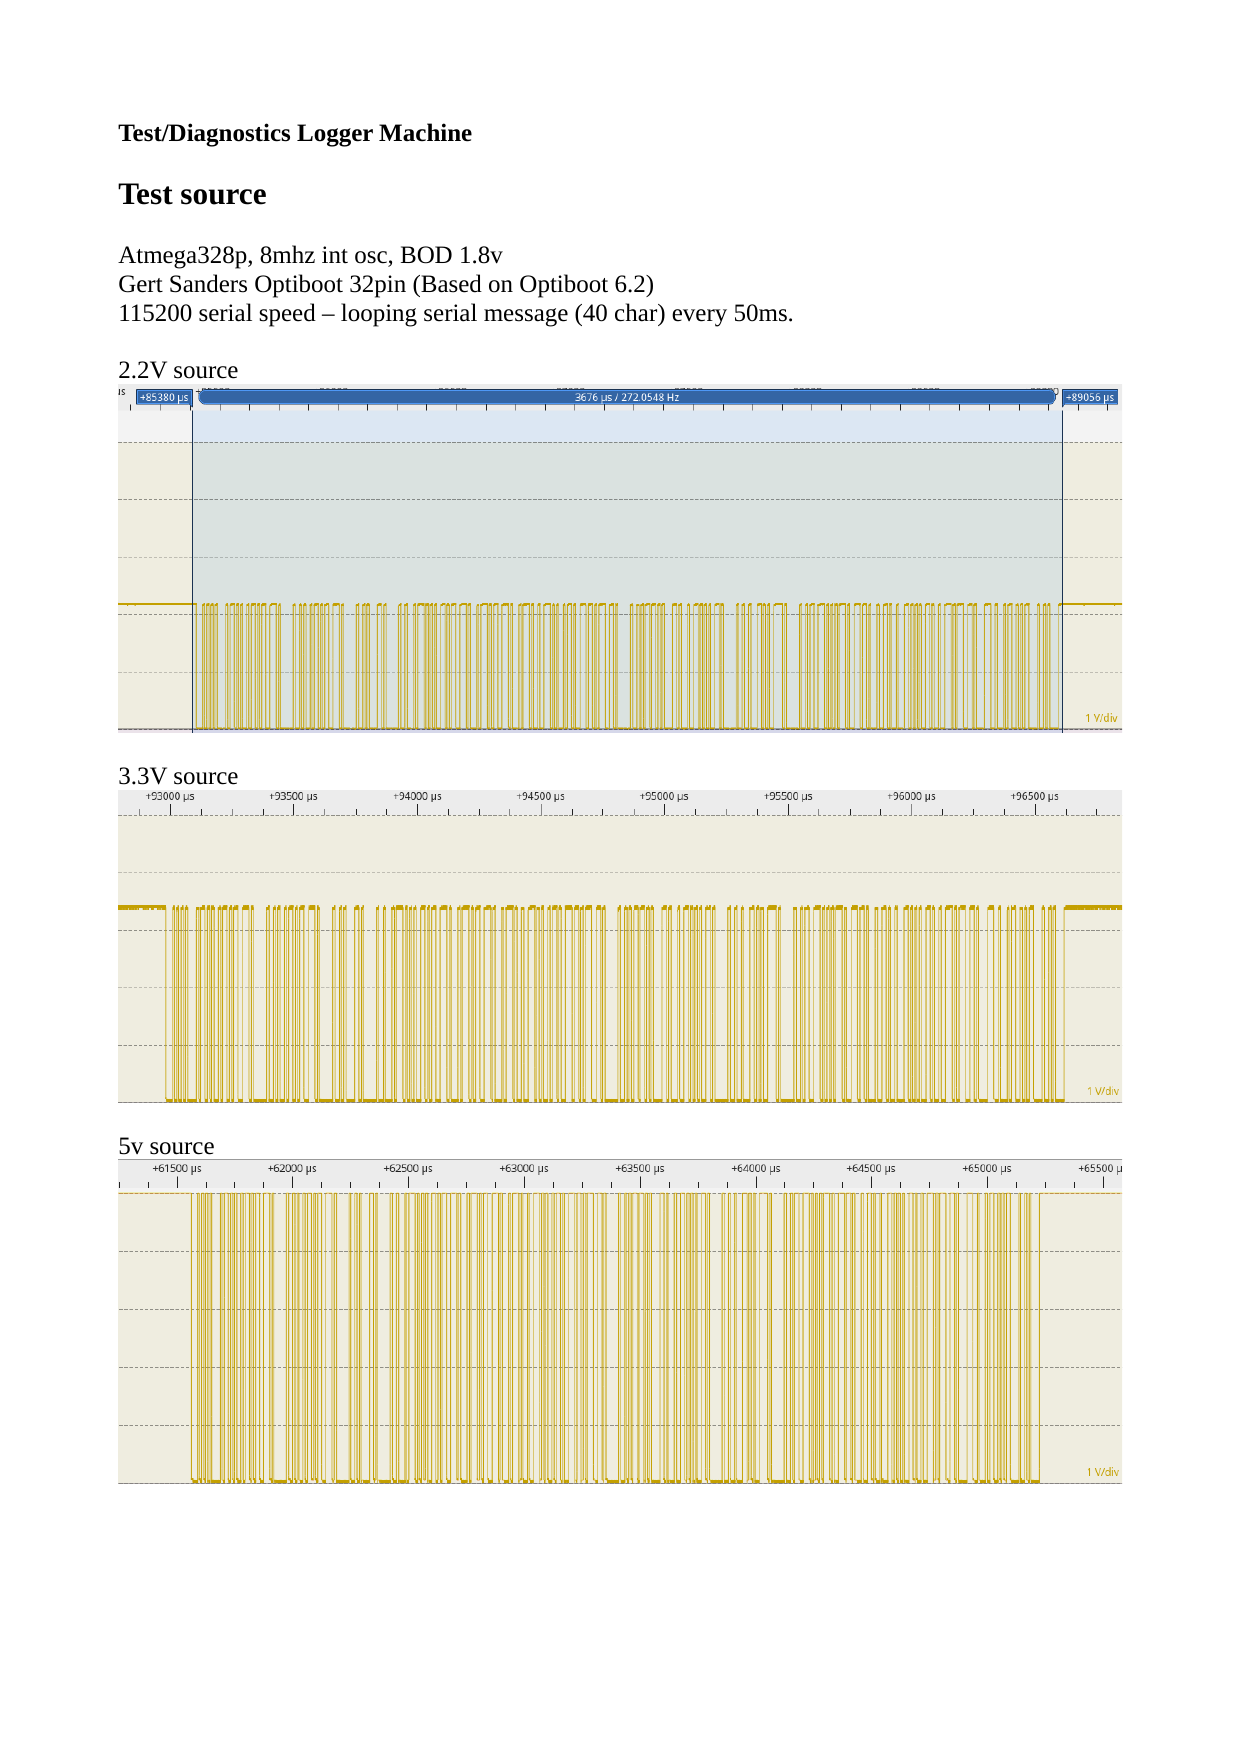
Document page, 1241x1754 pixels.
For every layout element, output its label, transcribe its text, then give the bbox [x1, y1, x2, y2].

text 3.3V source [118, 761, 1122, 790]
picture [118, 790, 1123, 1103]
text Atmega328p, 8mhz int osc, BOD 1.8v [118, 240, 1122, 269]
picture [118, 384, 1123, 733]
text 115200 serial speed – looping serial message (40 char) every 50ms. [118, 298, 1122, 327]
text Gert Sanders Optiboot 32pin (Based on Optiboot 6.2) [118, 269, 1122, 298]
picture [118, 1159, 1123, 1484]
text 5v source [118, 1131, 1122, 1159]
text 2.2V source [118, 355, 1122, 384]
text Test source [118, 176, 1122, 212]
text Test/Diagnostics Logger Machine [118, 118, 1122, 147]
